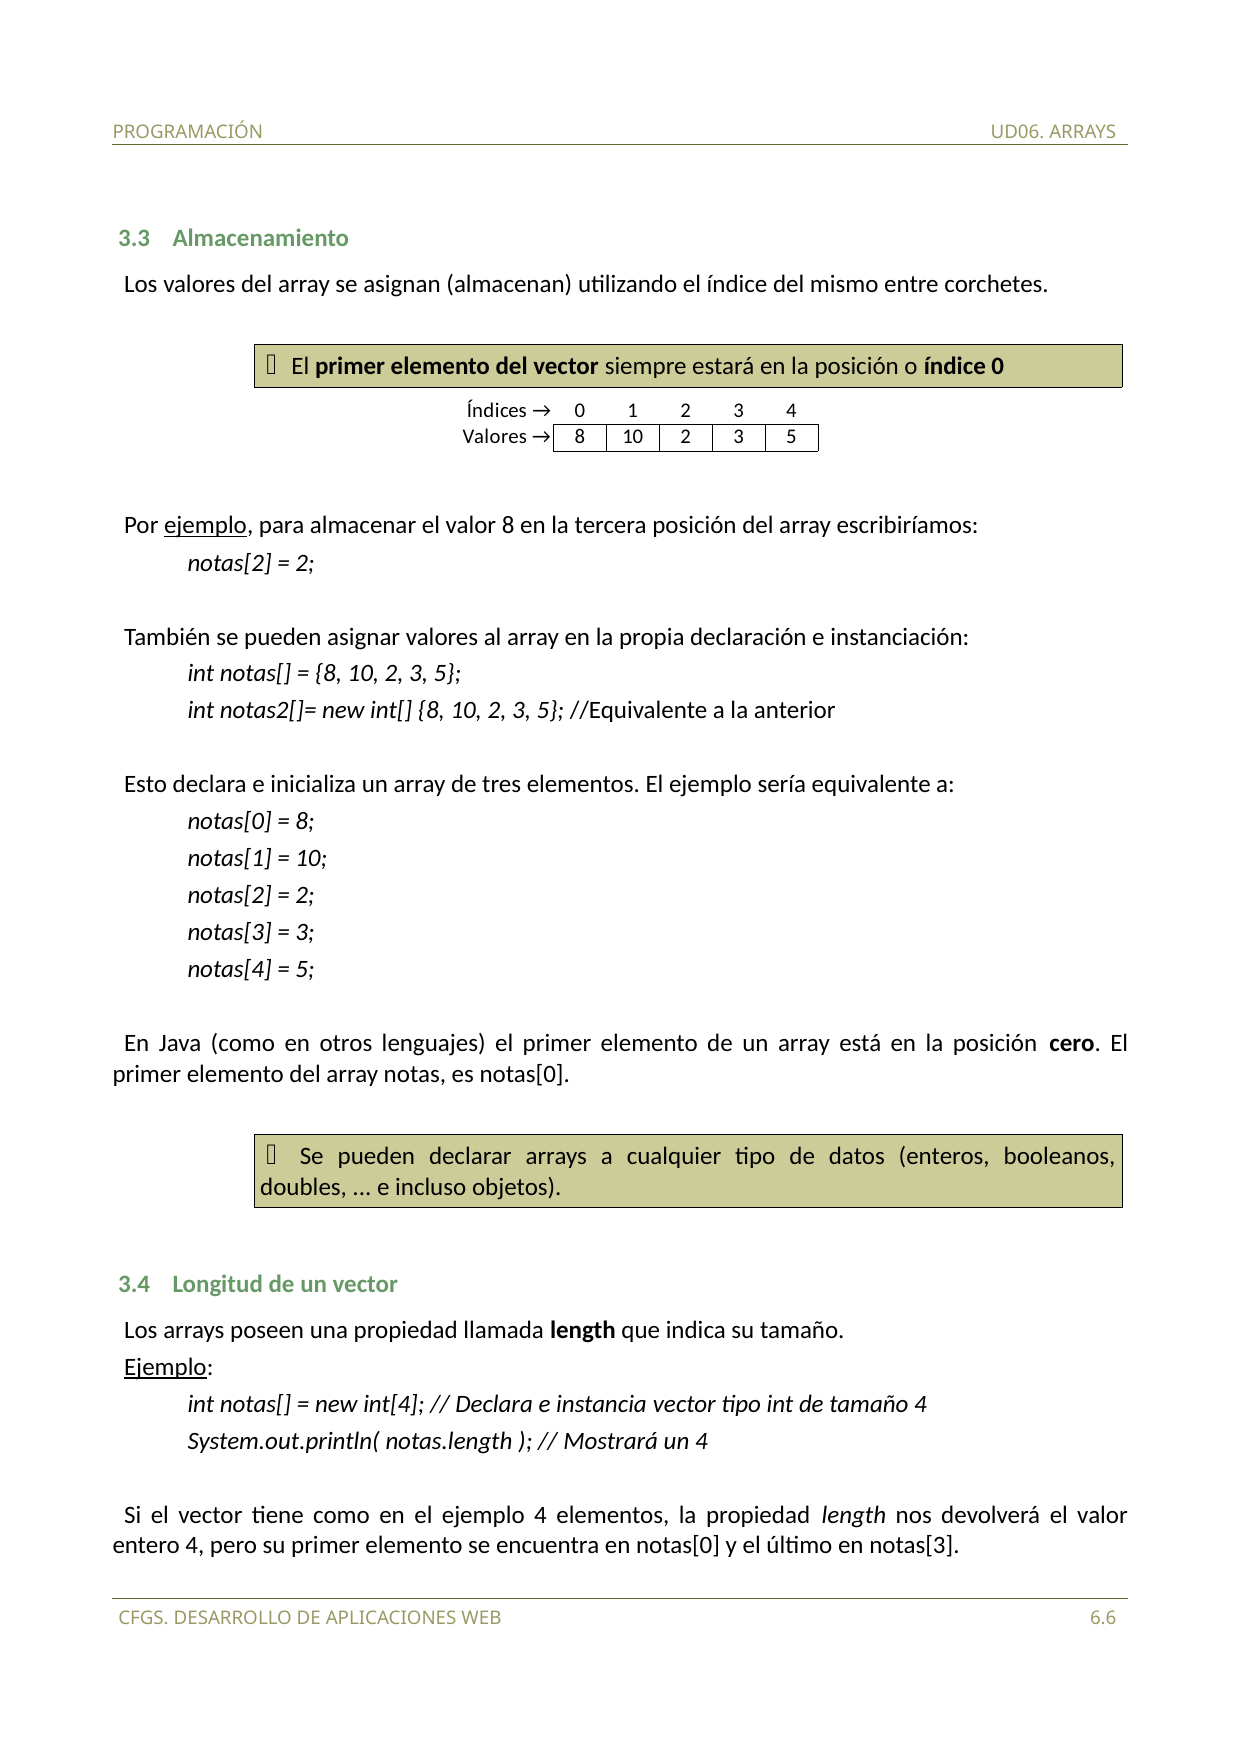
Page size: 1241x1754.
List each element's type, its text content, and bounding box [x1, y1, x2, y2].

text System.out.println( notas.length ); // Mostrará un 4 [112, 1425, 1128, 1455]
text notas[3] = 3; [112, 916, 1128, 947]
subtitle Almacenamiento [112, 223, 1128, 253]
text Esto declara e inicializa un array de tres elementos. El ejemplo sería equivalente a: [112, 768, 1128, 799]
text  Se pueden declarar arrays a cualquier tipo de datos (enteros, booleanos, doubles, ... e incluso objetos). [255, 1135, 1122, 1207]
text notas[2] = 2; [112, 547, 1128, 577]
text notas[4] = 5; [112, 953, 1128, 984]
text Los arrays poseen una propiedad llamada length que indica su tamaño. [112, 1314, 1128, 1344]
text Ejemplo: [112, 1351, 1128, 1381]
text int notas[] = new int[4]; // Declara e instancia vector tipo int de tamaño 4 [112, 1388, 1128, 1418]
text Los valores del array se asignan (almacenan) utilizando el índice del mismo entre corchetes. [112, 268, 1128, 298]
text  El primer elemento del vector siempre estará en la posición o índice 0 [255, 345, 1122, 387]
subtitle Longitud de un vector [112, 1269, 1128, 1299]
text Si el vector tiene como en el ejemplo 4 elementos, la propiedad length nos devolverá el valor entero 4, pero su primer elemento se encuentra en notas[0] y el último en notas[3]. [112, 1499, 1128, 1560]
text En Java (como en otros lenguajes) el primer elemento de un array está en la posición cero. El primer elemento del array notas, es notas[0]. [112, 1027, 1128, 1088]
text notas[0] = 8; [112, 806, 1128, 836]
text Por ejemplo, para almacenar el valor 8 en la tercera posición del array escribiríamos: [112, 510, 1128, 540]
text notas[1] = 10; [112, 842, 1128, 873]
text notas[2] = 2; [112, 879, 1128, 910]
text También se pueden asignar valores al array en la propia declaración e instanciación: [112, 621, 1128, 651]
text int notas[] = {8, 10, 2, 3, 5}; [112, 658, 1128, 688]
text int notas2[]= new int[] {8, 10, 2, 3, 5}; //Equivalente a la anterior [112, 694, 1128, 725]
